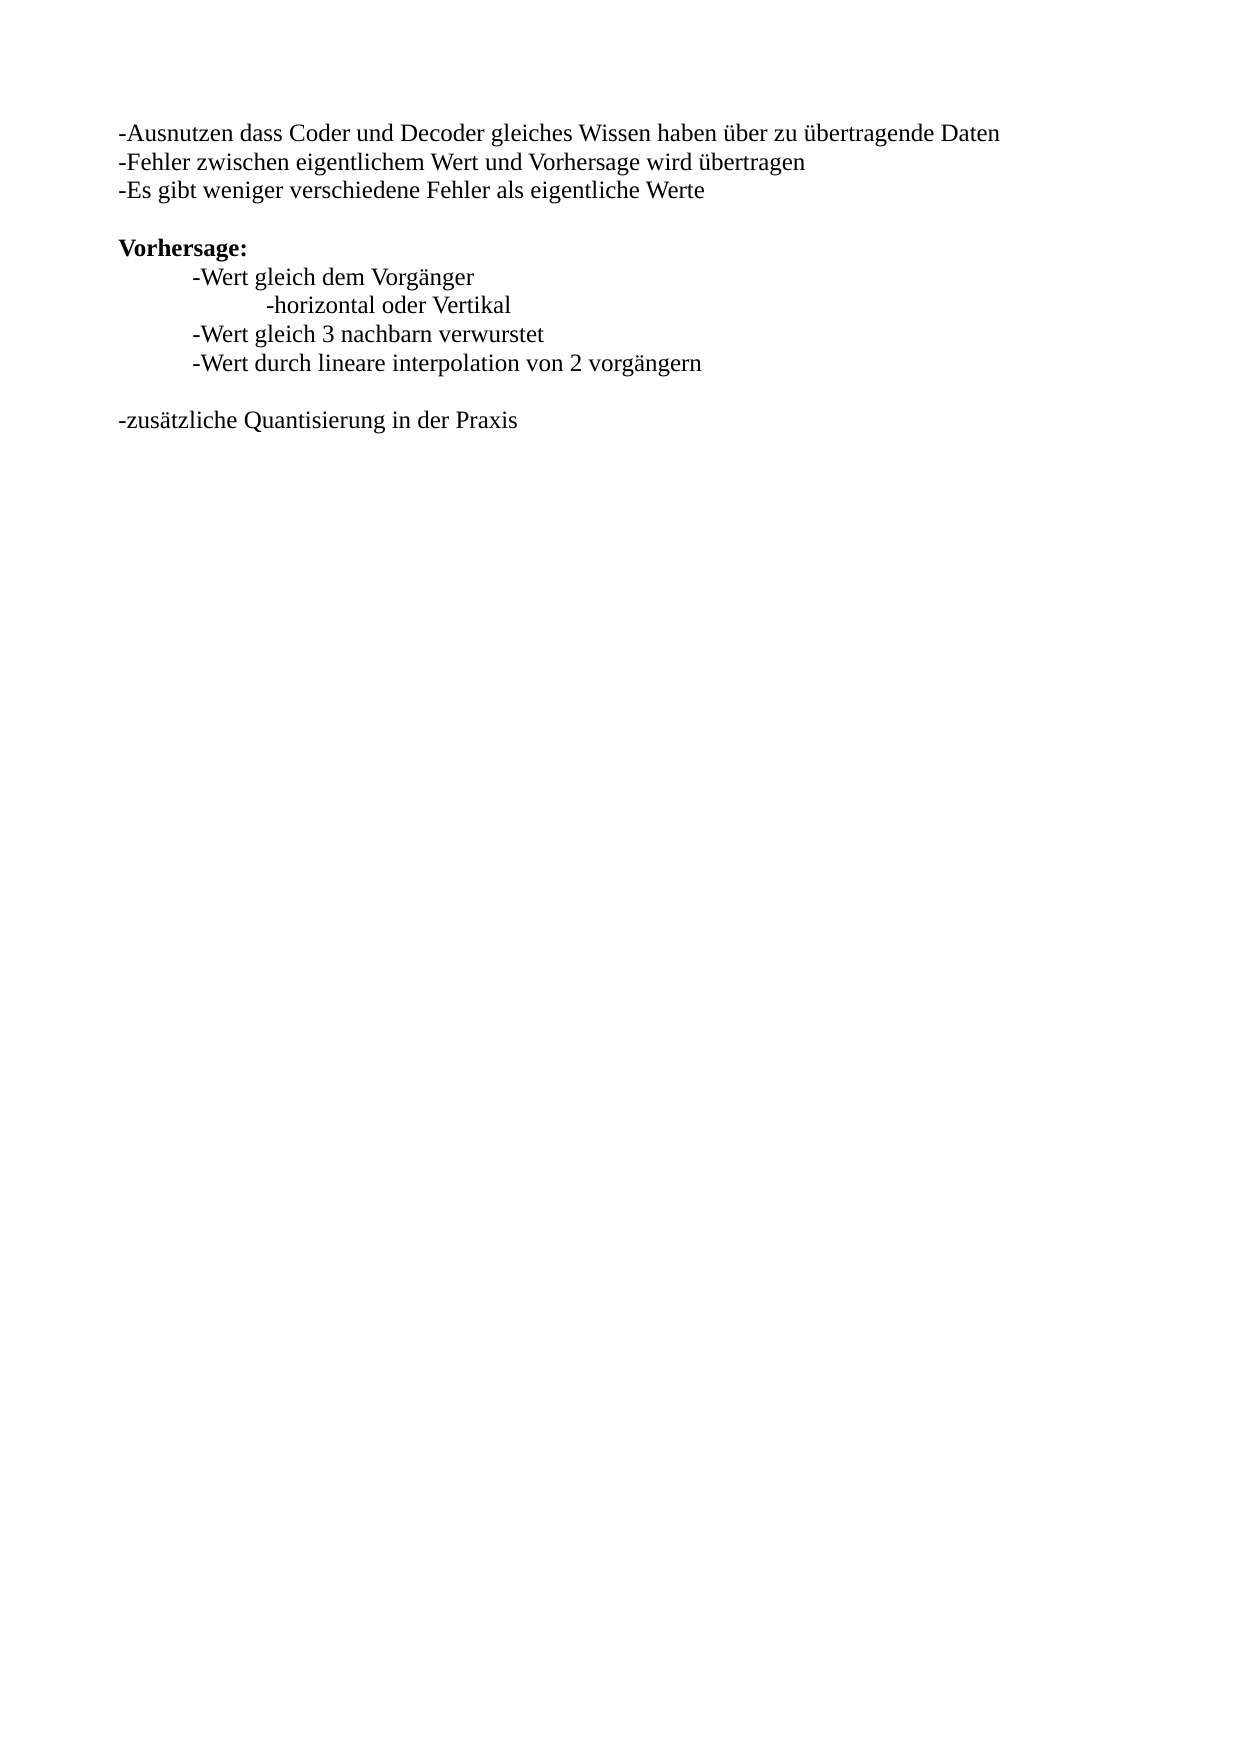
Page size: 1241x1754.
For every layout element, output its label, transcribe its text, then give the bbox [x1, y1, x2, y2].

text -Wert gleich dem Vorgänger [118, 262, 1122, 291]
text -Ausnutzen dass Coder und Decoder gleiches Wissen haben über zu übertragende Daten [118, 118, 1122, 147]
text Vorhersage: [118, 233, 1122, 262]
text -Wert durch lineare interpolation von 2 vorgängern [118, 348, 1122, 377]
text -Es gibt weniger verschiedene Fehler als eigentliche Werte [118, 176, 1122, 204]
text -Fehler zwischen eigentlichem Wert und Vorhersage wird übertragen [118, 147, 1122, 176]
text -zusätzliche Quantisierung in der Praxis [118, 406, 1122, 434]
text -horizontal oder Vertikal [118, 291, 1122, 319]
text -Wert gleich 3 nachbarn verwurstet [118, 319, 1122, 348]
